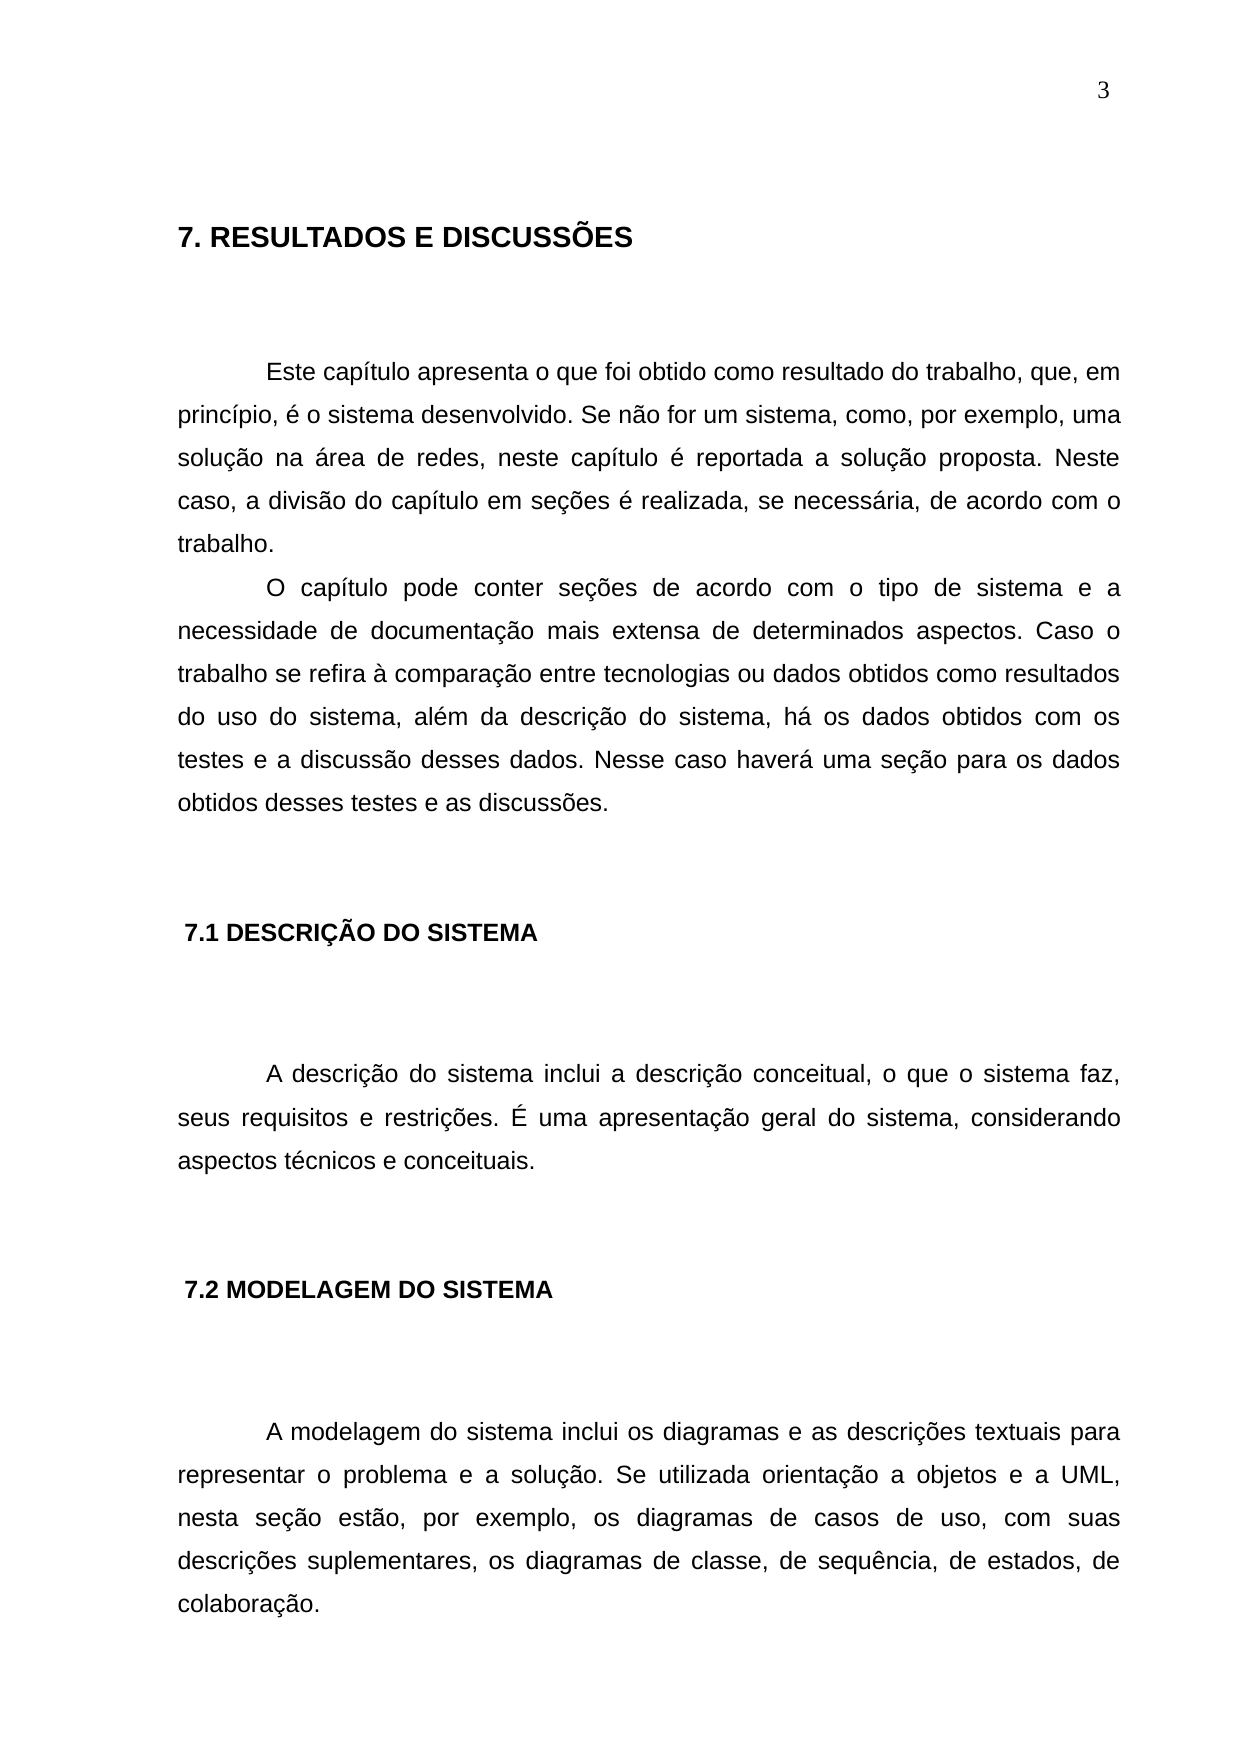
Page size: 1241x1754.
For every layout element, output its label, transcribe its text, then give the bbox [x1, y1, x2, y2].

subtitle DESCRIÇÃO DO SISTEMA [177, 917, 1122, 946]
subtitle MODELAGEM DO SISTEMA [177, 1275, 1122, 1304]
subtitle RESULTADOS E DISCUSSÕES [177, 220, 1122, 254]
text A modelagem do sistema inclui os diagramas e as descrições textuais para representar o problema e a solução. Se utilizada orientação a objetos e a UML, nesta seção estão, por exemplo, os diagramas de casos de uso, com suas descrições suplementares, os diagramas de classe, de sequência, de estados, de colaboração. [177, 1417, 1122, 1618]
text O capítulo pode conter seções de acordo com o tipo de sistema e a necessidade de documentação mais extensa de determinados aspectos. Caso o trabalho se refira à comparação entre tecnologias ou dados obtidos como resultados do uso do sistema, além da descrição do sistema, há os dados obtidos com os testes e a discussão desses dados. Nesse caso haverá uma seção para os dados obtidos desses testes e as discussões. [177, 572, 1122, 817]
text Este capítulo apresenta o que foi obtido como resultado do trabalho, que, em princípio, é o sistema desenvolvido. Se não for um sistema, como, por exemplo, uma solução na área de redes, neste capítulo é reportada a solução proposta. Neste caso, a divisão do capítulo em seções é realizada, se necessária, de acordo com o trabalho. [177, 357, 1122, 558]
text A descrição do sistema inclui a descrição conceitual, o que o sistema faz, seus requisitos e restrições. É uma apresentação geral do sistema, considerando aspectos técnicos e conceituais. [177, 1059, 1122, 1174]
